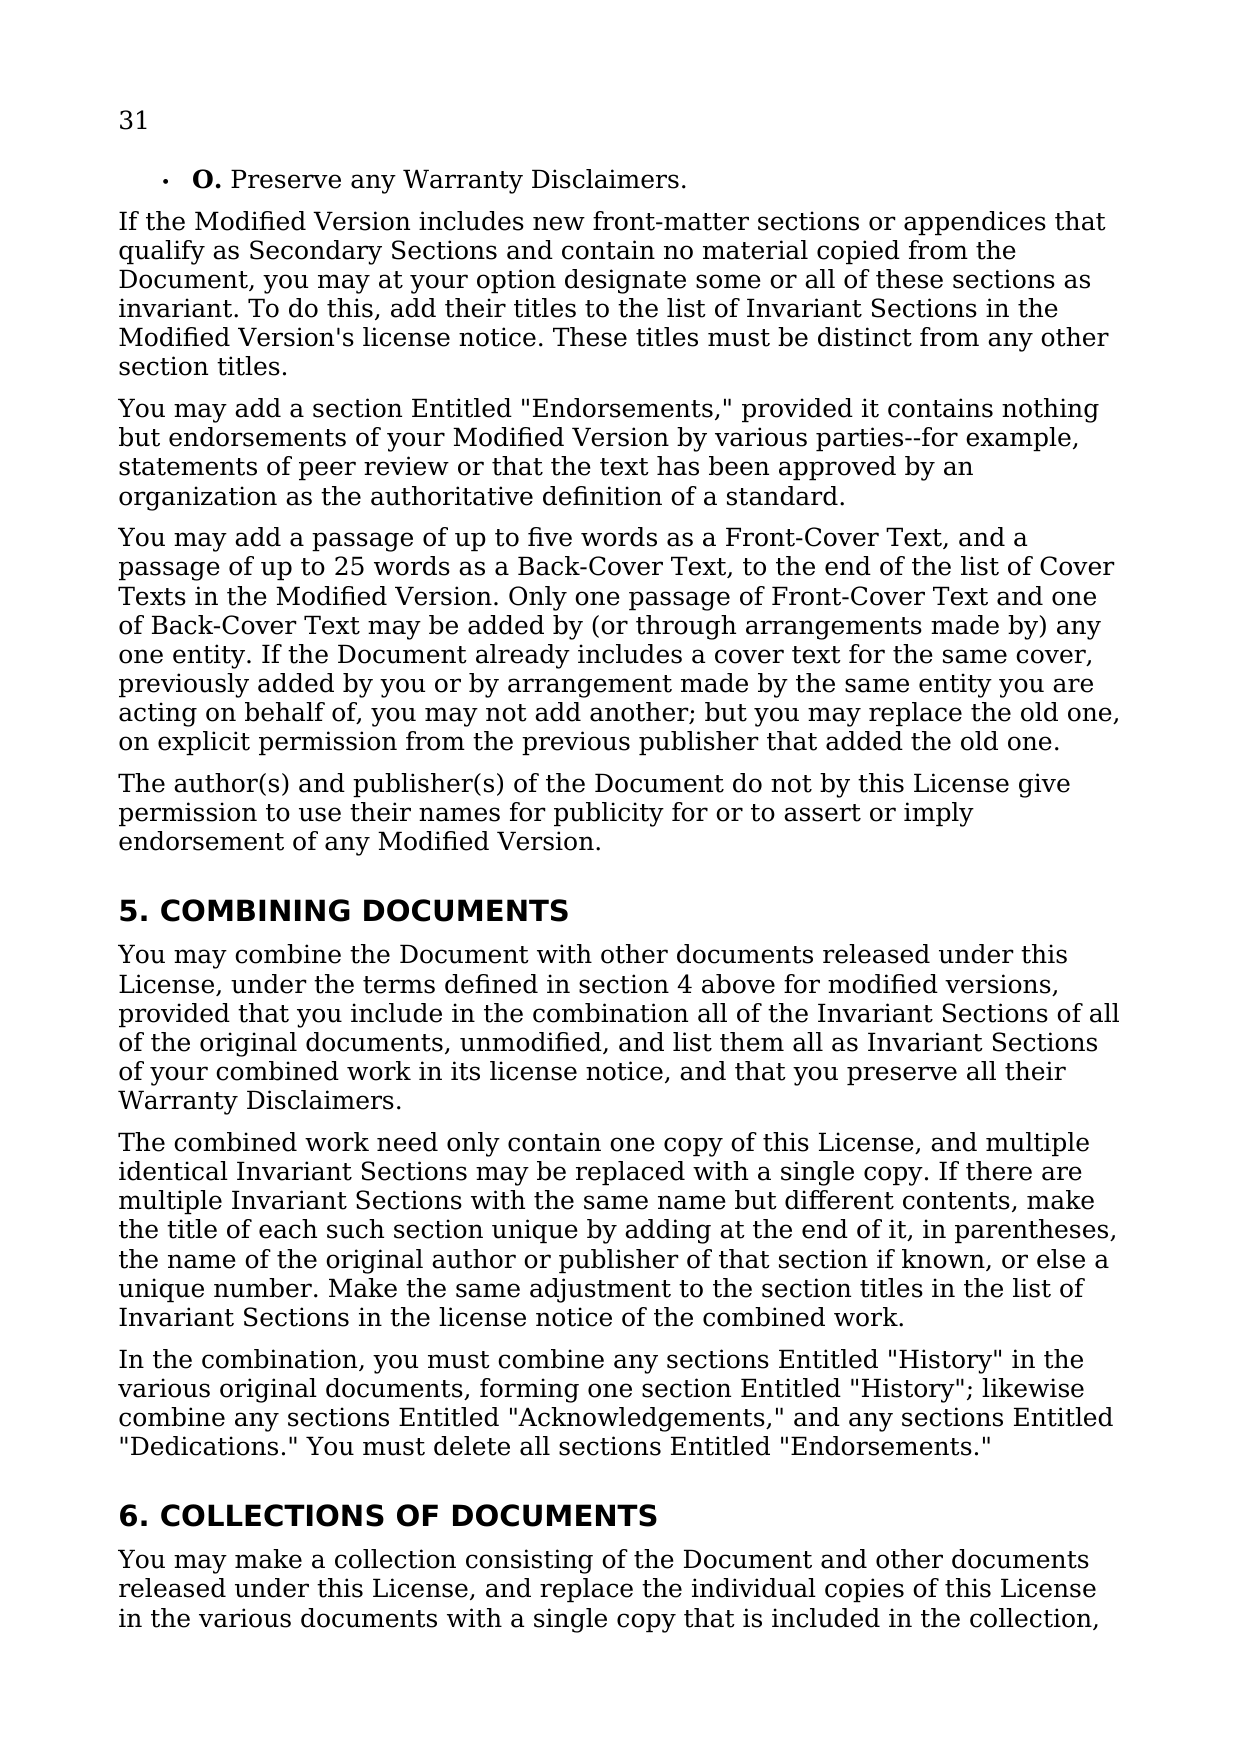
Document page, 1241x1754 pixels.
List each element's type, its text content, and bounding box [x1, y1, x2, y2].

text In the combination, you must combine any sections Entitled "History" in the various original documents, forming one section Entitled "History"; likewise combine any sections Entitled "Acknowledgements," and any sections Entitled "Dedications." You must delete all sections Entitled "Endorsements." [118, 1345, 1122, 1462]
subtitle 6. COLLECTIONS OF DOCUMENTS [118, 1499, 1122, 1533]
text You may add a passage of up to five words as a Front-Cover Text, and a passage of up to 25 words as a Back-Cover Text, to the end of the list of Cover Texts in the Modified Version. Only one passage of Front-Cover Text and one of Back-Cover Text may be added by (or through arrangements made by) any one entity. If the Document already includes a cover text for the same cover, previously added by you or by arrangement made by the same entity you are acting on behalf of, you may not add another; but you may replace the old one, on explicit permission from the previous publisher that added the old one. [118, 523, 1122, 757]
text You may combine the Document with other documents released under this License, under the terms defined in section 4 above for modified versions, provided that you include in the combination all of the Invariant Sections of all of the original documents, unmodified, and list them all as Invariant Sections of your combined work in its license notice, and that you preserve all their Warranty Disclaimers. [118, 941, 1122, 1116]
text You may add a section Entitled "Endorsements," provided it contains nothing but endorsements of your Modified Version by various parties--for example, statements of peer review or that the text has been approved by an organization as the authoritative definition of a standard. [118, 394, 1122, 511]
text You may make a collection consisting of the Document and other documents released under this License, and replace the individual copies of this License in the various documents with a single copy that is included in the collection, [118, 1546, 1122, 1633]
text If the Modified Version includes new front-matter sections or appendices that qualify as Secondary Sections and contain no material copied from the Document, you may at your option designate some or all of these sections as invariant. To do this, add their titles to the list of Invariant Sections in the Modified Version's license notice. These titles must be distinct from any other section titles. [118, 207, 1122, 382]
list O. Preserve any Warranty Disclaimers. [162, 165, 1122, 194]
text The author(s) and publisher(s) of the Document do not by this License give permission to use their names for publicity for or to assert or imply endorsement of any Modified Version. [118, 769, 1122, 857]
text The combined work need only contain one copy of this License, and multiple identical Invariant Sections may be replaced with a single copy. If there are multiple Invariant Sections with the same name but different contents, make the title of each such section unique by adding at the end of it, in parentheses, the name of the original author or publisher of that section if known, or else a unique number. Make the same adjustment to the section titles in the list of Invariant Sections in the license notice of the combined work. [118, 1128, 1122, 1332]
subtitle 5. COMBINING DOCUMENTS [118, 894, 1122, 928]
